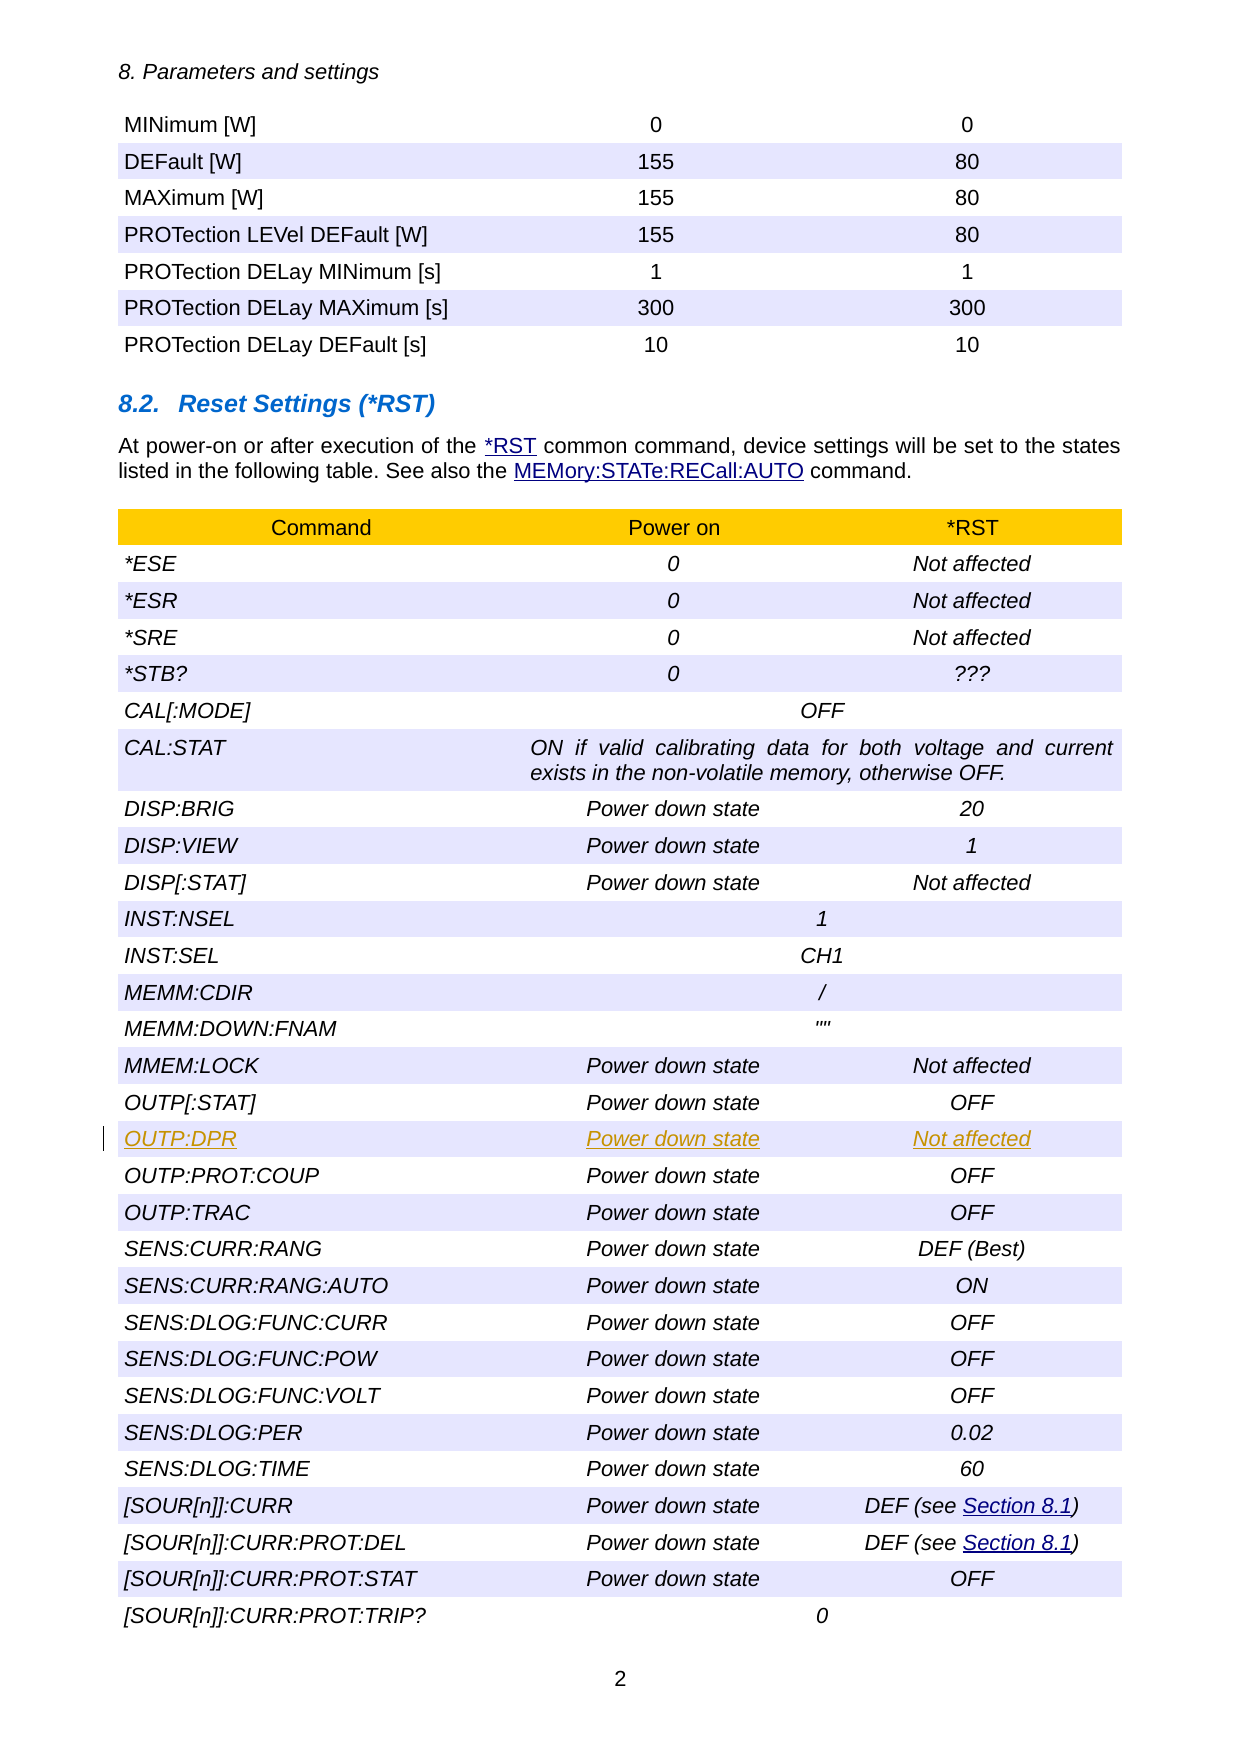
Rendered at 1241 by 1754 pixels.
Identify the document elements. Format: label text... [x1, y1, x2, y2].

table_cell Not affected [824, 1121, 1122, 1157]
table_cell Power down state [524, 1304, 824, 1341]
table_cell 155 [499, 143, 813, 179]
table_cell INST:NSEL [118, 901, 524, 937]
table_cell SENS:DLOG:FUNC:VOLT [118, 1377, 524, 1414]
table_cell OFF [824, 1341, 1122, 1377]
table_cell 0.02 [824, 1414, 1122, 1451]
table_cell PROTection DELay MINimum [s] [118, 253, 499, 289]
table_cell *STB? [118, 655, 524, 692]
table_cell DISP[:STAT] [118, 864, 524, 901]
table_cell 80 [813, 180, 1122, 216]
table_cell INST:SEL [118, 937, 524, 974]
table_cell Power down state [524, 1487, 824, 1524]
table_cell Power down state [524, 1047, 824, 1084]
table_cell OFF [524, 692, 1122, 729]
table_cell MEMM:CDIR [118, 974, 524, 1011]
table_header Power on [524, 509, 824, 545]
table_cell 1 [499, 253, 813, 289]
table_cell 1 [524, 901, 1122, 937]
table_cell SENS:DLOG:TIME [118, 1451, 524, 1487]
table_cell Power down state [524, 827, 824, 864]
table_cell Power down state [524, 1561, 824, 1597]
table_cell DEF (see Section 8.1) [824, 1487, 1122, 1524]
table_cell [SOUR[n]]:CURR [118, 1487, 524, 1524]
table_cell SENS:DLOG:FUNC:POW [118, 1341, 524, 1377]
table_cell OUTP[:STAT] [118, 1084, 524, 1121]
table_cell *ESR [118, 582, 524, 619]
table_cell Not affected [824, 545, 1122, 582]
table_cell 10 [813, 326, 1122, 363]
table_cell DISP:VIEW [118, 827, 524, 864]
table_cell DISP:BRIG [118, 791, 524, 827]
table_cell Power down state [524, 1451, 824, 1487]
table_cell Power down state [524, 1231, 824, 1267]
table_cell PROTection DELay DEFault [s] [118, 326, 499, 363]
table_cell *SRE [118, 619, 524, 655]
table_cell 0 [813, 106, 1122, 143]
table_cell MINimum [W] [118, 106, 499, 143]
table_cell Power down state [524, 1157, 824, 1194]
table_cell OFF [824, 1157, 1122, 1194]
table_cell Not affected [824, 619, 1122, 655]
table_cell OFF [824, 1194, 1122, 1231]
table_cell 60 [824, 1451, 1122, 1487]
table_cell MAXimum [W] [118, 180, 499, 216]
table_cell MEMM:DOWN:FNAM [118, 1011, 524, 1047]
table_cell 20 [824, 791, 1122, 827]
table_cell CAL[:MODE] [118, 692, 524, 729]
table_cell ON [824, 1267, 1122, 1304]
table_cell 1 [824, 827, 1122, 864]
table_cell 0 [524, 619, 824, 655]
table_cell *ESE [118, 545, 524, 582]
table_cell CAL:STAT [118, 729, 524, 791]
table_cell SENS:DLOG:FUNC:CURR [118, 1304, 524, 1341]
table_cell Power down state [524, 1084, 824, 1121]
table_cell OFF [824, 1561, 1122, 1597]
table_cell Power down state [524, 1194, 824, 1231]
table_cell Power down state [524, 1267, 824, 1304]
table_cell [SOUR[n]]:CURR:PROT:STAT [118, 1561, 524, 1597]
table_cell 300 [813, 290, 1122, 326]
table_cell 80 [813, 216, 1122, 253]
table_cell Power down state [524, 1341, 824, 1377]
table_cell ??? [824, 655, 1122, 692]
table_cell 0 [524, 582, 824, 619]
table_cell OFF [824, 1084, 1122, 1121]
table_cell OFF [824, 1377, 1122, 1414]
table_cell Not affected [824, 1047, 1122, 1084]
table_cell PROTection LEVel DEFault [W] [118, 216, 499, 253]
table_cell 10 [499, 326, 813, 363]
table_cell 155 [499, 216, 813, 253]
table_cell 155 [499, 180, 813, 216]
table_cell 1 [813, 253, 1122, 289]
table_cell 0 [524, 655, 824, 692]
table_cell OUTP:PROT:COUP [118, 1157, 524, 1194]
table_cell [SOUR[n]]:CURR:PROT:DEL [118, 1524, 524, 1561]
table_cell ON if valid calibrating data for both voltage and current exists in the non-volatile memory, otherwise OFF. [524, 729, 1122, 791]
table_cell 300 [499, 290, 813, 326]
table_header Command [118, 509, 524, 545]
table_cell SENS:CURR:RANG [118, 1231, 524, 1267]
table_cell DEFault [W] [118, 143, 499, 179]
table_cell OFF [824, 1304, 1122, 1341]
table_header *RST [824, 509, 1122, 545]
table_cell CH1 [524, 937, 1122, 974]
table_cell 80 [813, 143, 1122, 179]
table_cell Power down state [524, 1414, 824, 1451]
table_cell Power down state [524, 864, 824, 901]
table_cell PROTection DELay MAXimum [s] [118, 290, 499, 326]
table_cell DEF (see Section 8.1) [824, 1524, 1122, 1561]
table_cell 0 [499, 106, 813, 143]
table_cell "" [524, 1011, 1122, 1047]
table_cell Power down state [524, 791, 824, 827]
table_cell 0 [524, 545, 824, 582]
table_cell 0 [524, 1597, 1122, 1634]
table_cell / [524, 974, 1122, 1011]
table_cell DEF (Best) [824, 1231, 1122, 1267]
table_cell Power down state [524, 1377, 824, 1414]
table_cell MMEM:LOCK [118, 1047, 524, 1084]
table_cell SENS:CURR:RANG:AUTO [118, 1267, 524, 1304]
table_cell Power down state [524, 1524, 824, 1561]
table_cell OUTP:DPR [118, 1121, 524, 1157]
table_cell OUTP:TRAC [118, 1194, 524, 1231]
text At power-on or after execution of the *RST common command, device settings will be set to the states listed in the following table. See also the MEMory:STATe:RECall:AUTO command. [118, 433, 1122, 483]
table_cell Not affected [824, 582, 1122, 619]
table_cell Power down state [524, 1121, 824, 1157]
table_cell Not affected [824, 864, 1122, 901]
table_cell SENS:DLOG:PER [118, 1414, 524, 1451]
table_cell [SOUR[n]]:CURR:PROT:TRIP? [118, 1597, 524, 1634]
subtitle Reset Settings (*RST) [118, 389, 1122, 418]
